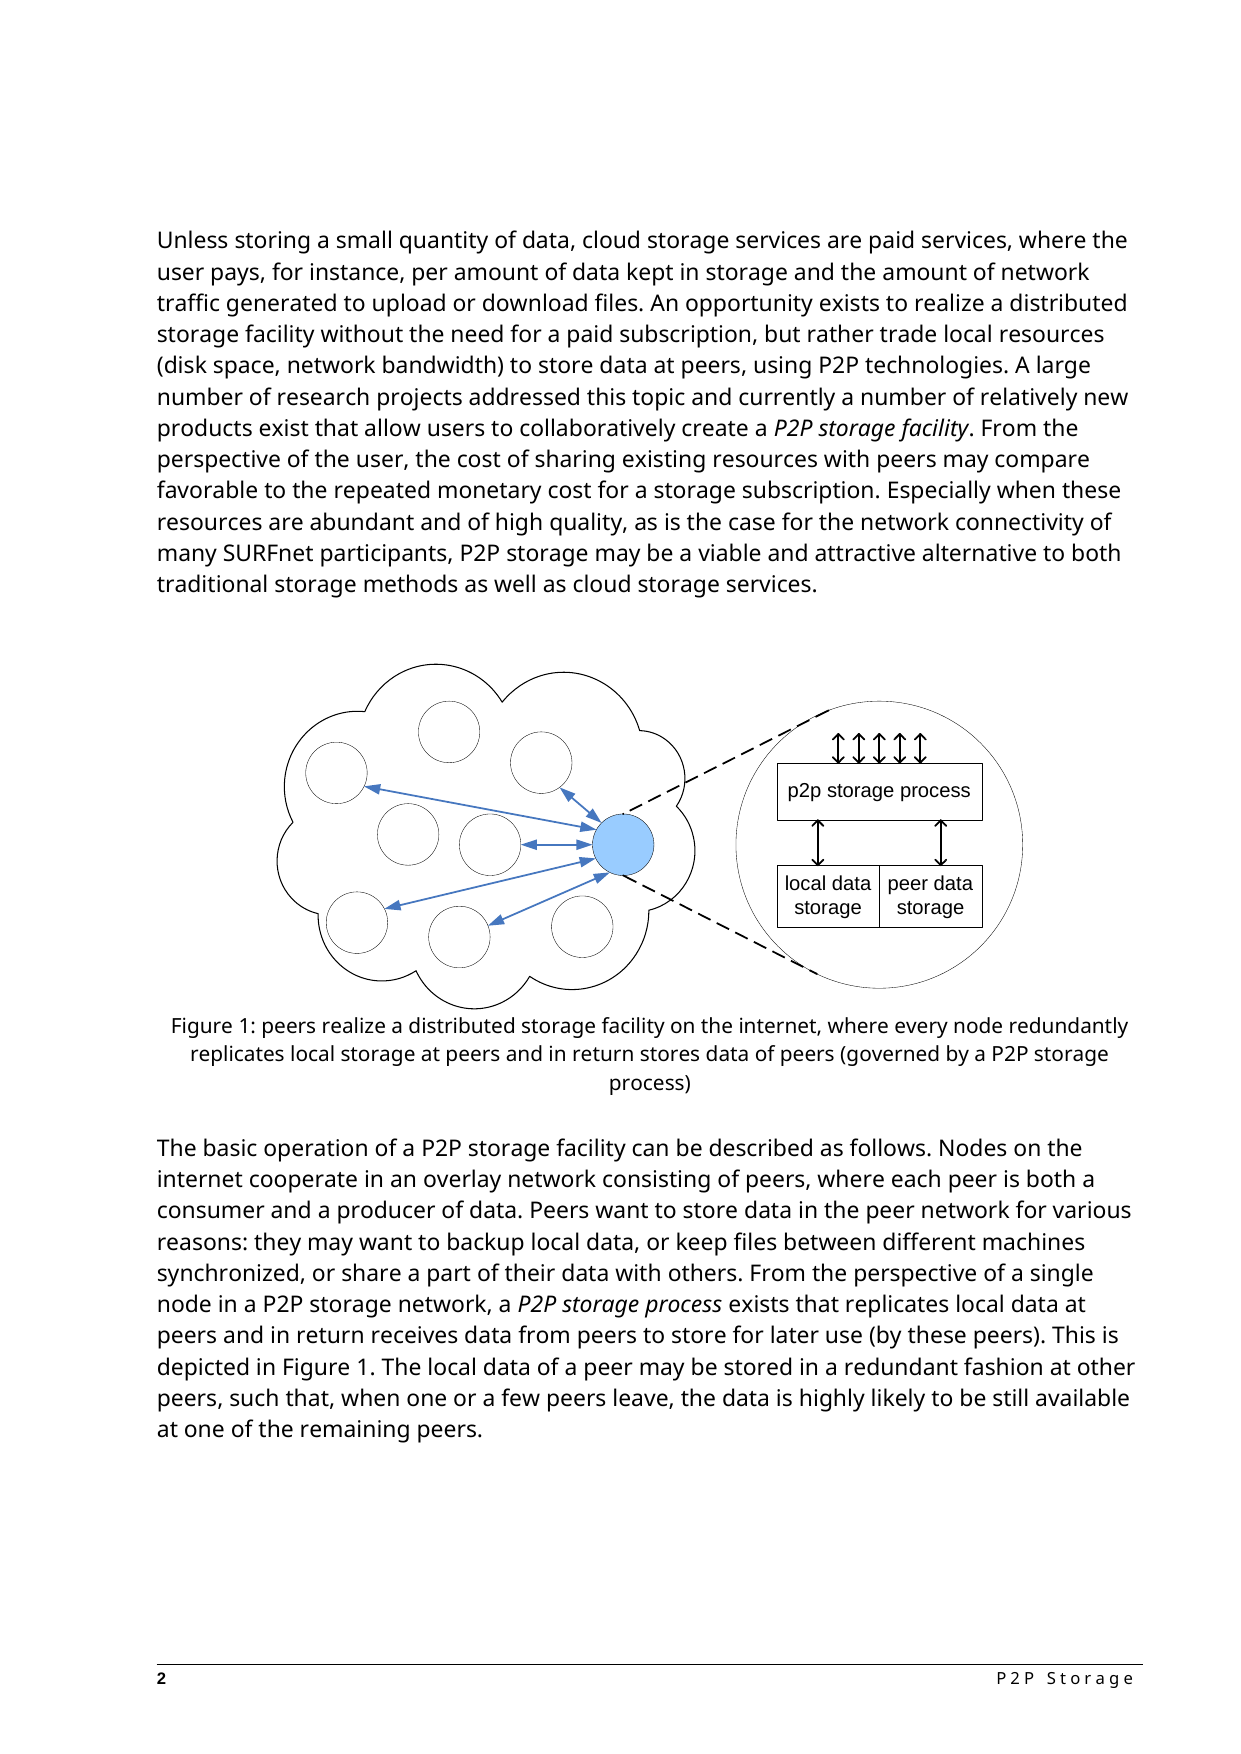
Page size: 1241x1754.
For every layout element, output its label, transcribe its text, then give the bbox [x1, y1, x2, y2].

text Unless storing a small quantity of data, cloud storage services are paid services, where the user pays, for instance, per amount of data kept in storage and the amount of network traffic generated to upload or download files. An opportunity exists to realize a distributed storage facility without the need for a paid subscription, but rather trade local resources (disk space, network bandwidth) to store data at peers, using P2P technologies. A large number of research projects addressed this topic and currently a number of relatively new products exist that allow users to collaboratively create a P2P storage facility. From the perspective of the user, the cost of sharing existing resources with peers may compare favorable to the repeated monetary cost for a storage subscription. Especially when these resources are abundant and of high quality, as is the case for the network connectivity of many SURFnet participants, P2P storage may be a viable and attractive alternative to both traditional storage methods as well as cloud storage services. [157, 224, 1143, 599]
text Figure 1: peers realize a distributed storage facility on the internet, where every node redundantly replicates local storage at peers and in return stores data of peers (governed by a P2P storage process) [157, 1011, 1143, 1096]
text The basic operation of a P2P storage facility can be described as follows. Nodes on the internet cooperate in an overlay network consisting of peers, where each peer is both a consumer and a producer of data. Peers want to store data in the peer network for various reasons: they may want to backup local data, or keep files between different machines synchronized, or share a part of their data with others. From the perspective of a single node in a P2P storage network, a P2P storage process exists that replicates local data at peers and in return receives data from peers to store for later use (by these peers). This is depicted in Figure 1. The local data of a peer may be stored in a redundant fashion at other peers, such that, when one or a few peers leave, the data is highly likely to be still available at one of the remaining peers. [157, 1132, 1143, 1444]
